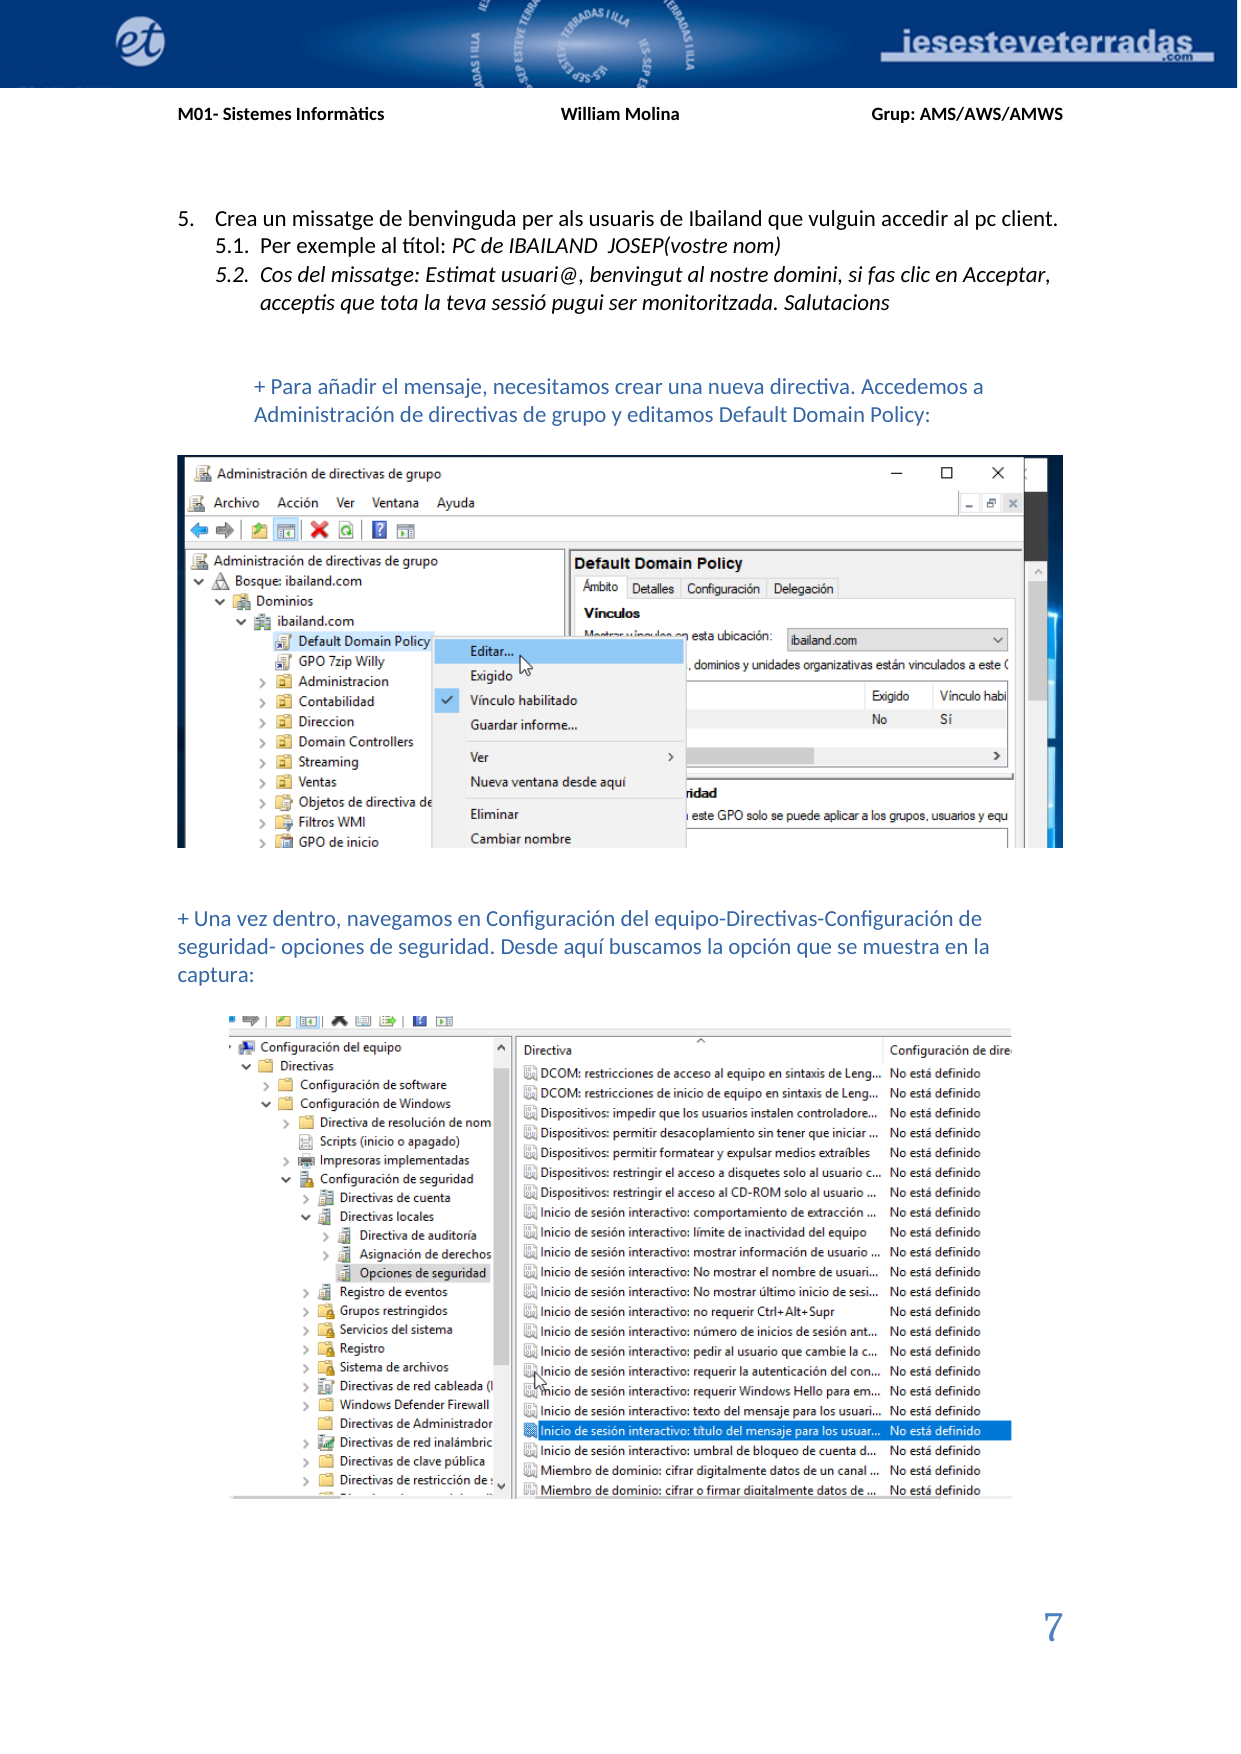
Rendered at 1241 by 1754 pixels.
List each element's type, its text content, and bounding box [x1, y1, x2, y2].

picture [0, 0, 1238, 88]
list + Una vez dentro, navegamos en Configuración del equipo-Directivas-Configuración de seguridad- opciones de seguridad. Desde aquí buscamos la opción que se muestra en la captura: [100, 904, 1063, 988]
picture [177, 455, 1063, 848]
list Crea un missatge de benvinguda per als usuaris de Ibailand que vulguin accedir al pc client. [177, 204, 1063, 232]
list + Para añadir el mensaje, necesitamos crear una nueva directiva. Accedemos a Administración de directivas de grupo y editamos Default Domain Policy: [177, 372, 1063, 428]
picture [229, 1016, 1012, 1499]
list Cos del missatge: Estimat usuari@, benvingut al nostre domini, si fas clic en Acceptar, acceptis que tota la teva sessió pugui ser monitoritzada. Salutacions [215, 260, 1063, 316]
list Per exemple al títol: PC de IBAILAND JOSEP(vostre nom) [215, 232, 1063, 260]
